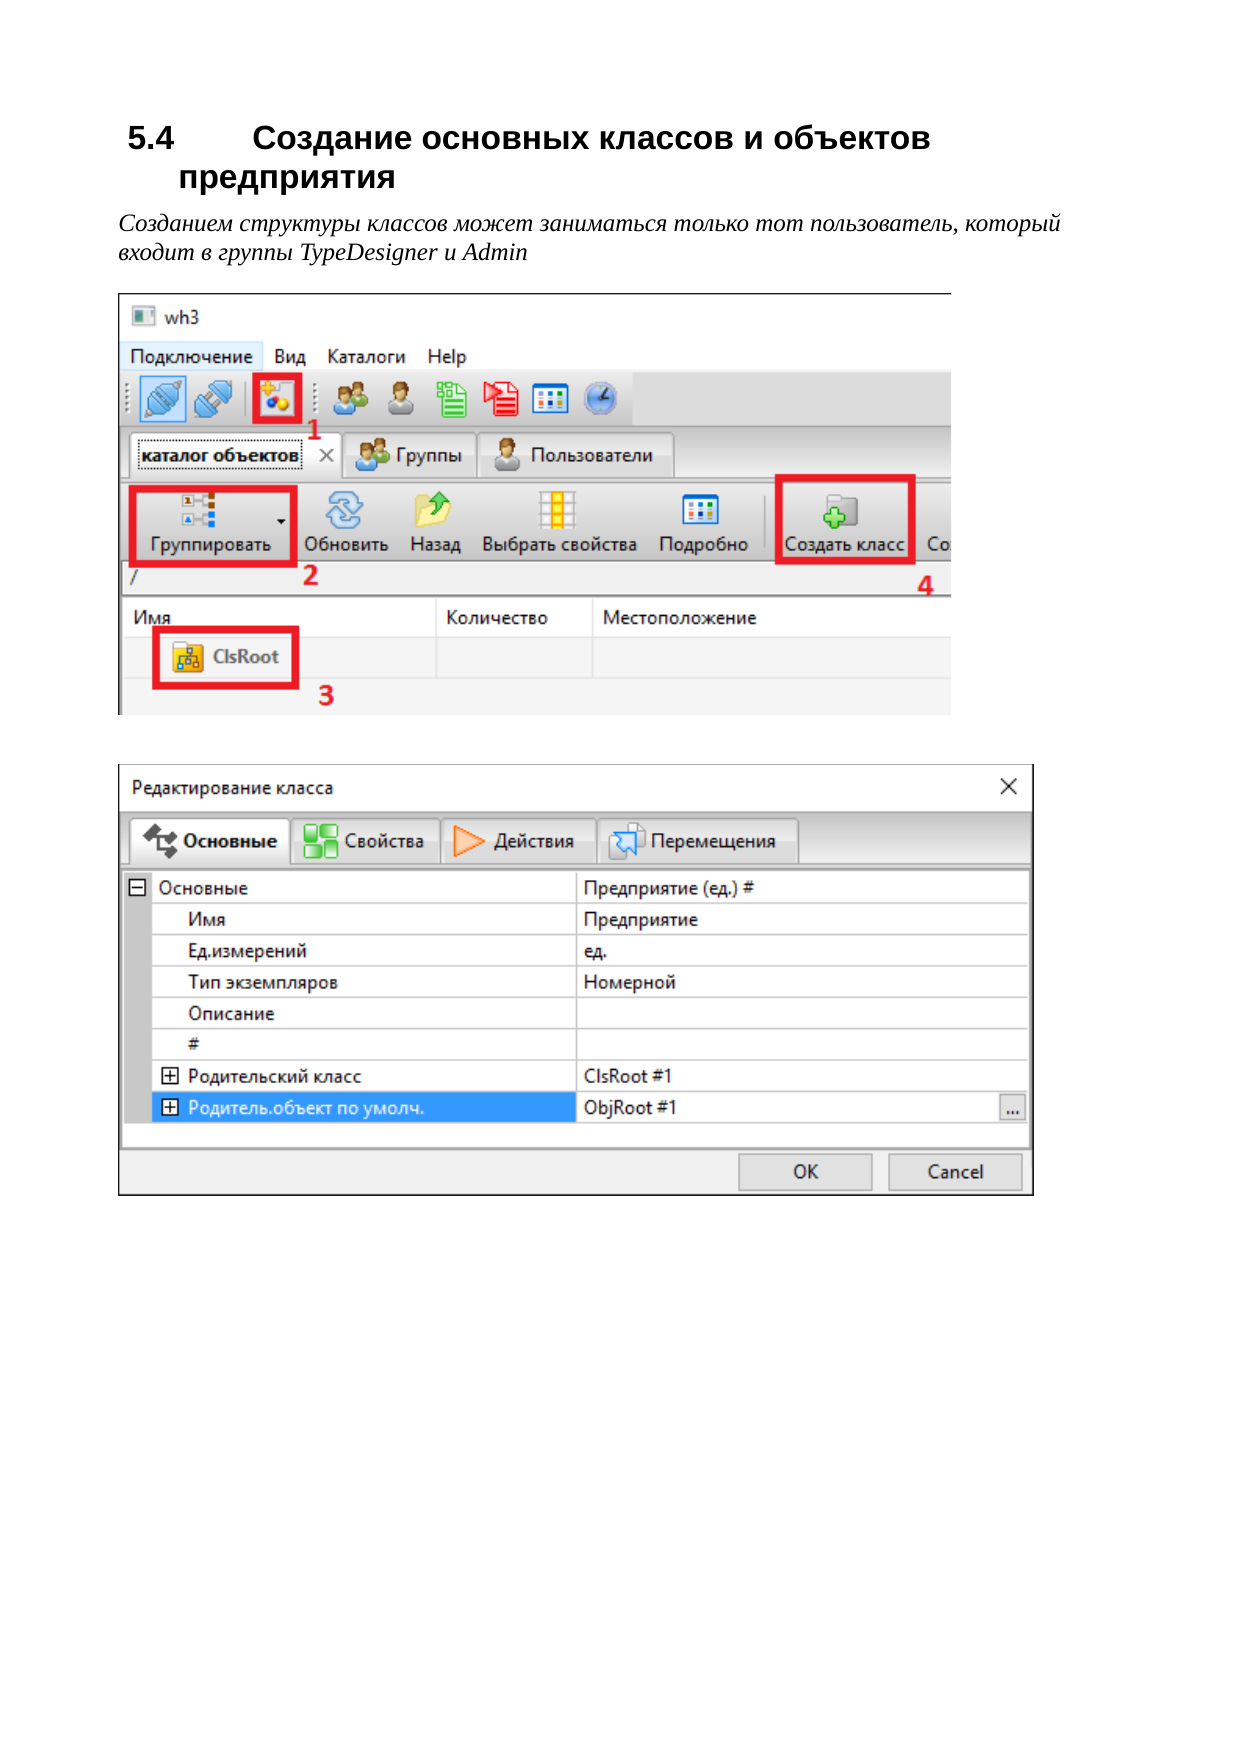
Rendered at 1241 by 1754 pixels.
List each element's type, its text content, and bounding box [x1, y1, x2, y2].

subtitle Создание основных классов и объектов предприятия [118, 118, 1122, 195]
picture [118, 764, 1034, 1196]
text Созданием структуры классов может заниматься только тот пользователь, который входит в группы TypeDesigner и Admin [118, 208, 1122, 265]
picture [118, 293, 952, 715]
